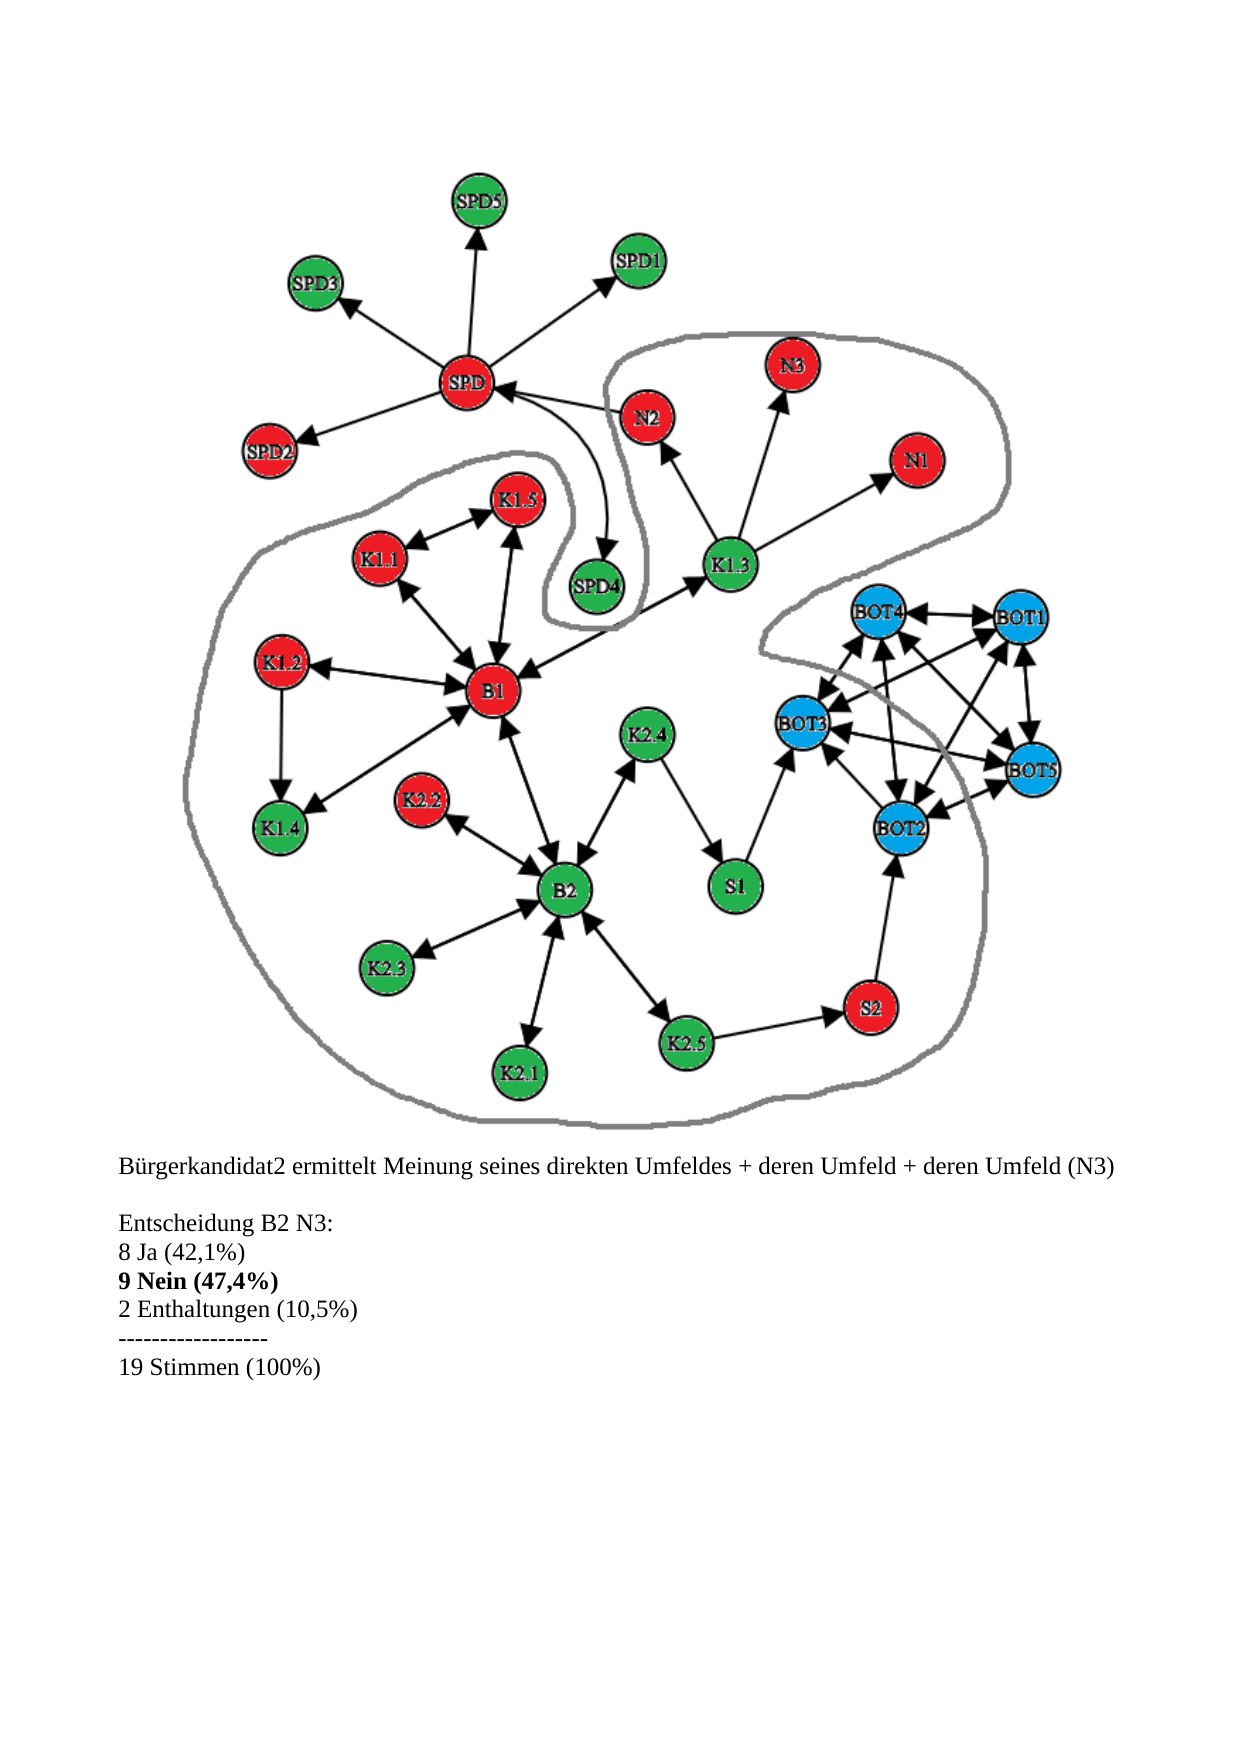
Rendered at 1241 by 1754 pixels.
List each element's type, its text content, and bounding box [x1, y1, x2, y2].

text Bürgerkandidat2 ermittelt Meinung seines direkten Umfeldes + deren Umfeld + deren Umfeld (N3) [118, 1151, 1122, 1179]
text 8 Ja (42,1%) [118, 1237, 1122, 1266]
text Entscheidung B2 N3: [118, 1208, 1122, 1237]
picture [118, 146, 1122, 1151]
text 9 Nein (47,4%) [118, 1266, 1122, 1294]
text ------------------ 19 Stimmen (100%) [118, 1323, 1122, 1381]
text 2 Enthaltungen (10,5%) [118, 1294, 1122, 1323]
